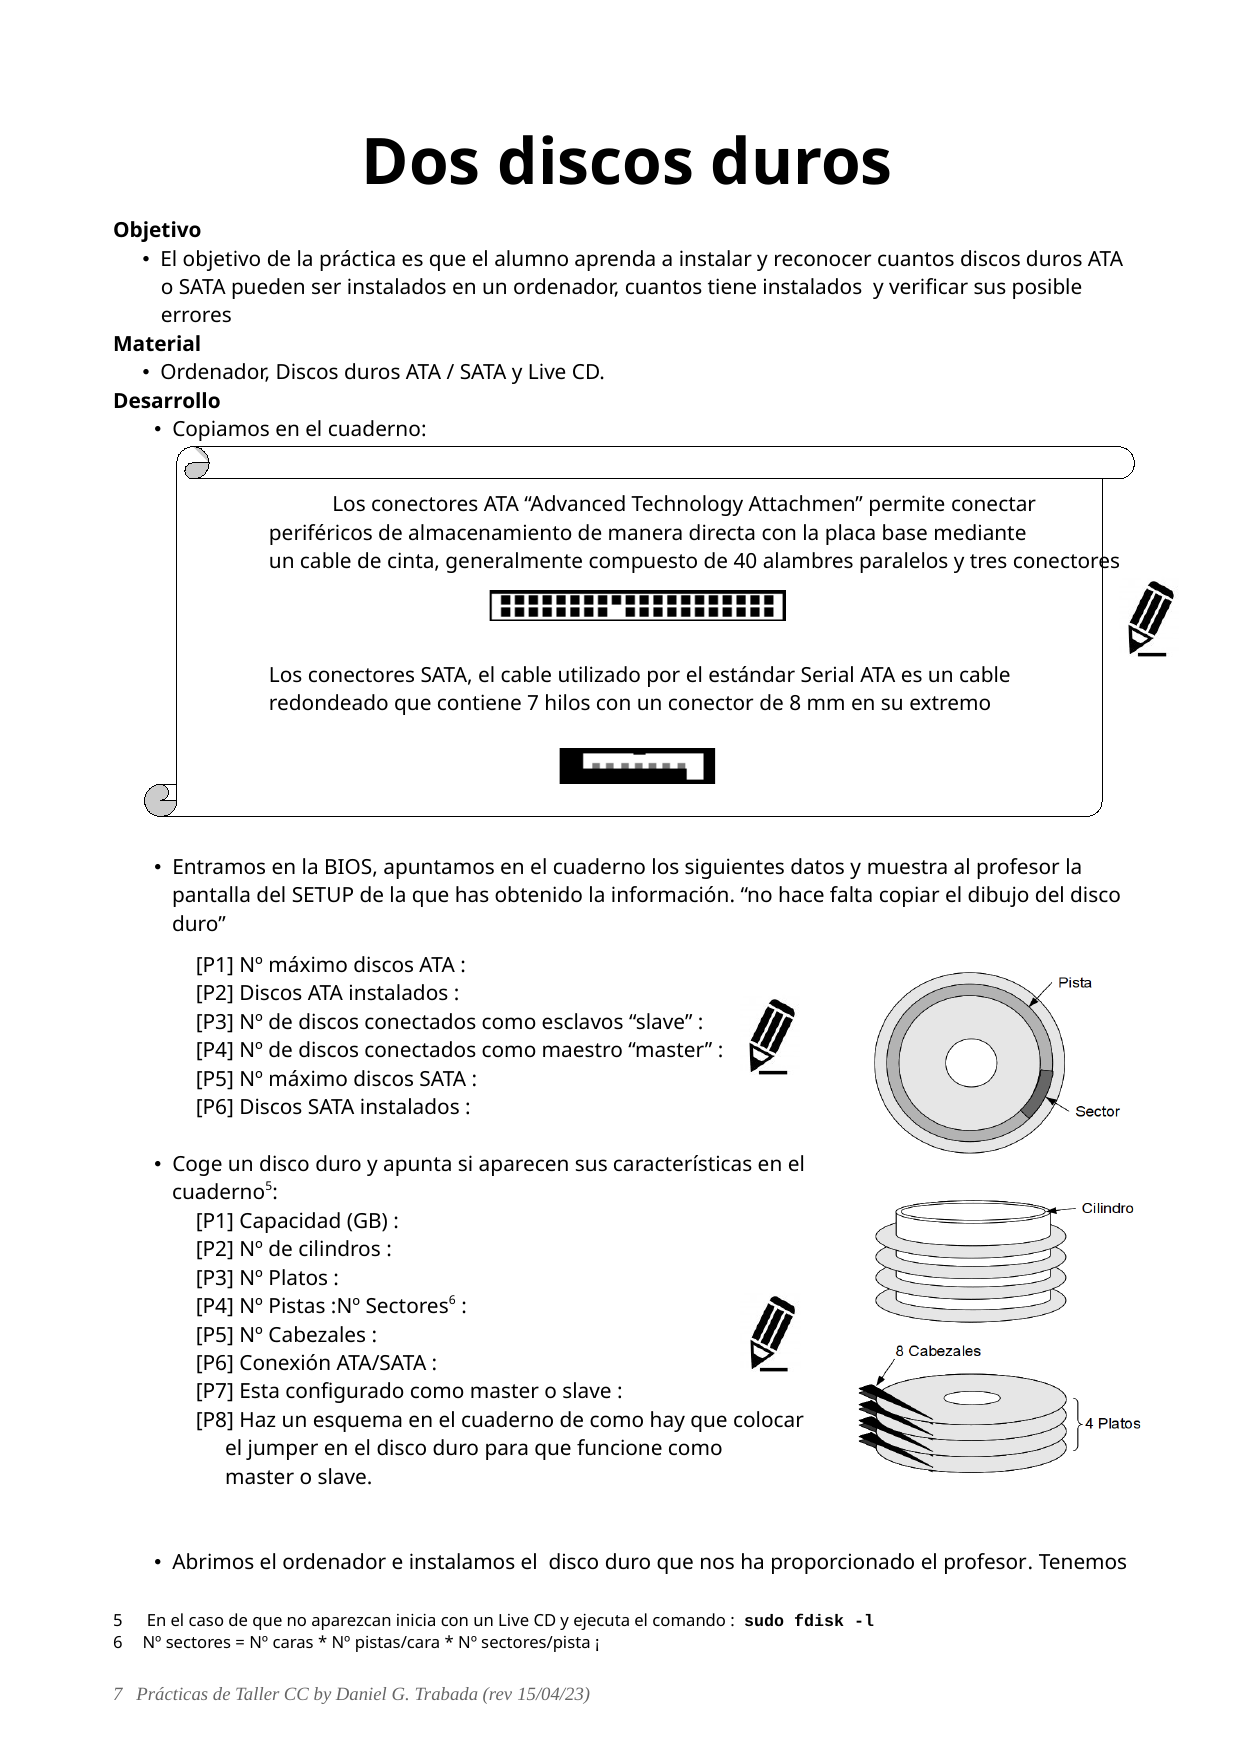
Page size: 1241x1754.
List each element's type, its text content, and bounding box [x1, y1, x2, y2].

picture [739, 994, 801, 1075]
list Discos SATA instalados : [196, 1092, 858, 1121]
text Objetivo [113, 215, 1141, 244]
list [801, 1035, 858, 1064]
list Conexión ATA/SATA : [196, 1348, 858, 1377]
subtitle Dos discos duros [113, 115, 1141, 203]
list el jumper en el disco duro para que funcione como [196, 1433, 858, 1462]
list Abrimos el ordenador e instalamos el disco duro que nos ha proporcionado el profesor. Tenemos [154, 1547, 1141, 1576]
list Discos ATA instalados : [196, 978, 858, 1007]
list Capacidad (GB) : [196, 1206, 858, 1234]
picture [489, 590, 786, 621]
picture [559, 748, 716, 784]
list Coge un disco duro y apunta si aparecen sus características en el cuaderno: [154, 1149, 858, 1206]
list [801, 1291, 858, 1320]
picture [740, 1291, 801, 1372]
picture [1118, 576, 1180, 657]
list El objetivo de la práctica es que el alumno aprenda a instalar y reconocer cuantos discos duros ATA o SATA pueden ser instalados en un ordenador, cuantos tiene instalados y verificar sus posible errores [142, 244, 1141, 329]
list [801, 1320, 858, 1348]
list Entramos en la BIOS, apuntamos en el cuaderno los siguientes datos y muestra al profesor la pantalla del SETUP de la que has obtenido la información. “no hace falta copiar el dibujo del disco duro” [154, 852, 1141, 937]
list Copiamos en el cuaderno: [154, 414, 1141, 443]
list Nº máximo discos SATA : [196, 1064, 858, 1092]
list Nº Cabezales : [196, 1320, 740, 1348]
text Desarrollo [113, 386, 1141, 414]
list Nº de discos conectados como maestro “master” : [196, 1035, 739, 1064]
list Nº Platos : [196, 1263, 858, 1291]
list [801, 1007, 858, 1035]
list master o slave. [196, 1462, 1141, 1490]
list Ordenador, Discos duros ATA / SATA y Live CD. [142, 357, 1141, 386]
text Material [113, 329, 1141, 357]
list Haz un esquema en el cuaderno de como hay que colocar [196, 1405, 858, 1433]
list Nº de discos conectados como esclavos “slave” : [196, 1007, 739, 1035]
list Esta configurado como master o slave : [196, 1377, 858, 1405]
list Nº de cilindros : [196, 1234, 858, 1263]
picture [858, 971, 1147, 1473]
list Nº Pistas :Nº Sectores : [196, 1291, 740, 1320]
list Nº sectores = Nº caras * Nº pistas/cara * Nº sectores/pista ¡ [113, 1631, 1141, 1654]
list Nº máximo discos ATA : [196, 950, 1141, 978]
list En el caso de que no aparezcan inicia con un Live CD y ejecuta el comando : sudo fdisk -l [113, 1608, 1141, 1631]
